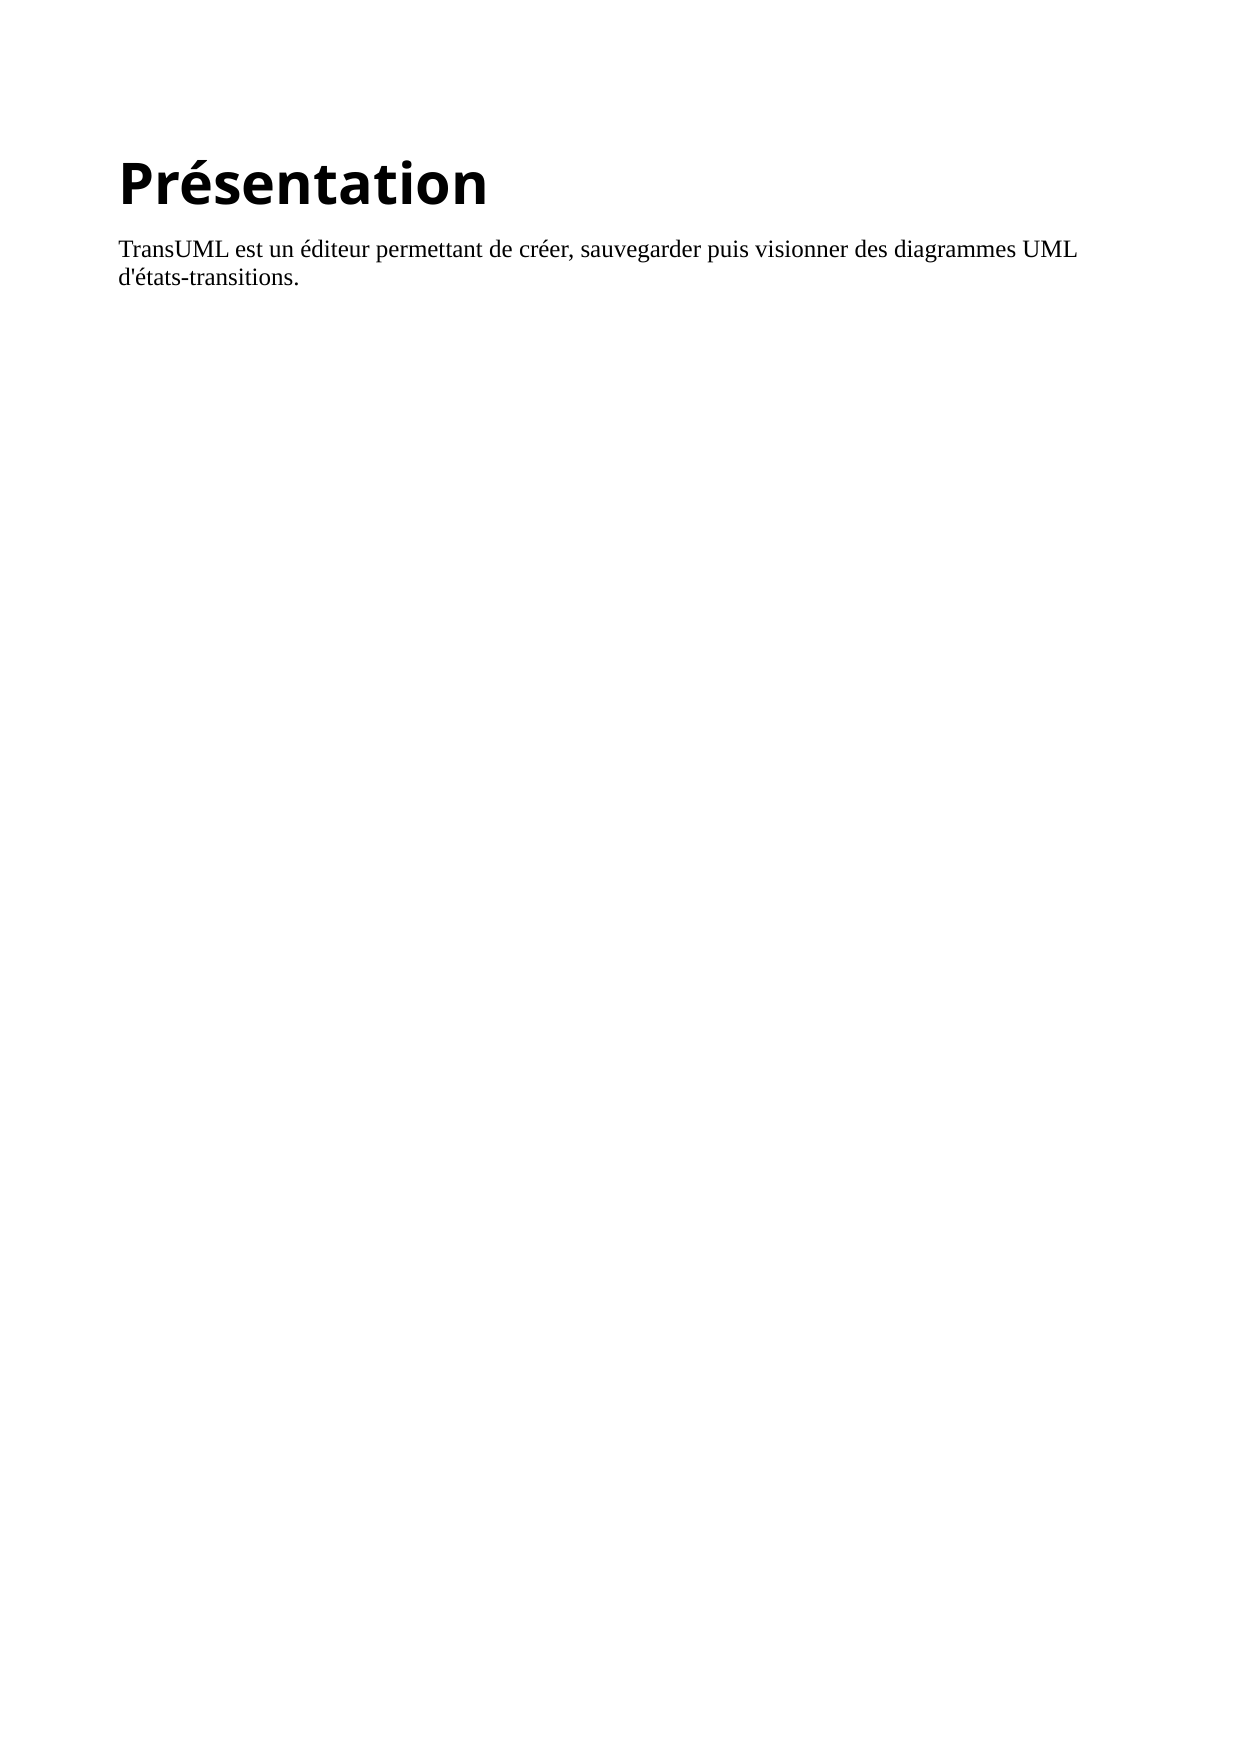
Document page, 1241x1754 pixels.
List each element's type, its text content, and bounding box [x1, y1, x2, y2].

subtitle Présentation [118, 143, 1122, 221]
text TransUML est un éditeur permettant de créer, sauvegarder puis visionner des diagrammes UML d'états-transitions. [118, 234, 1122, 291]
